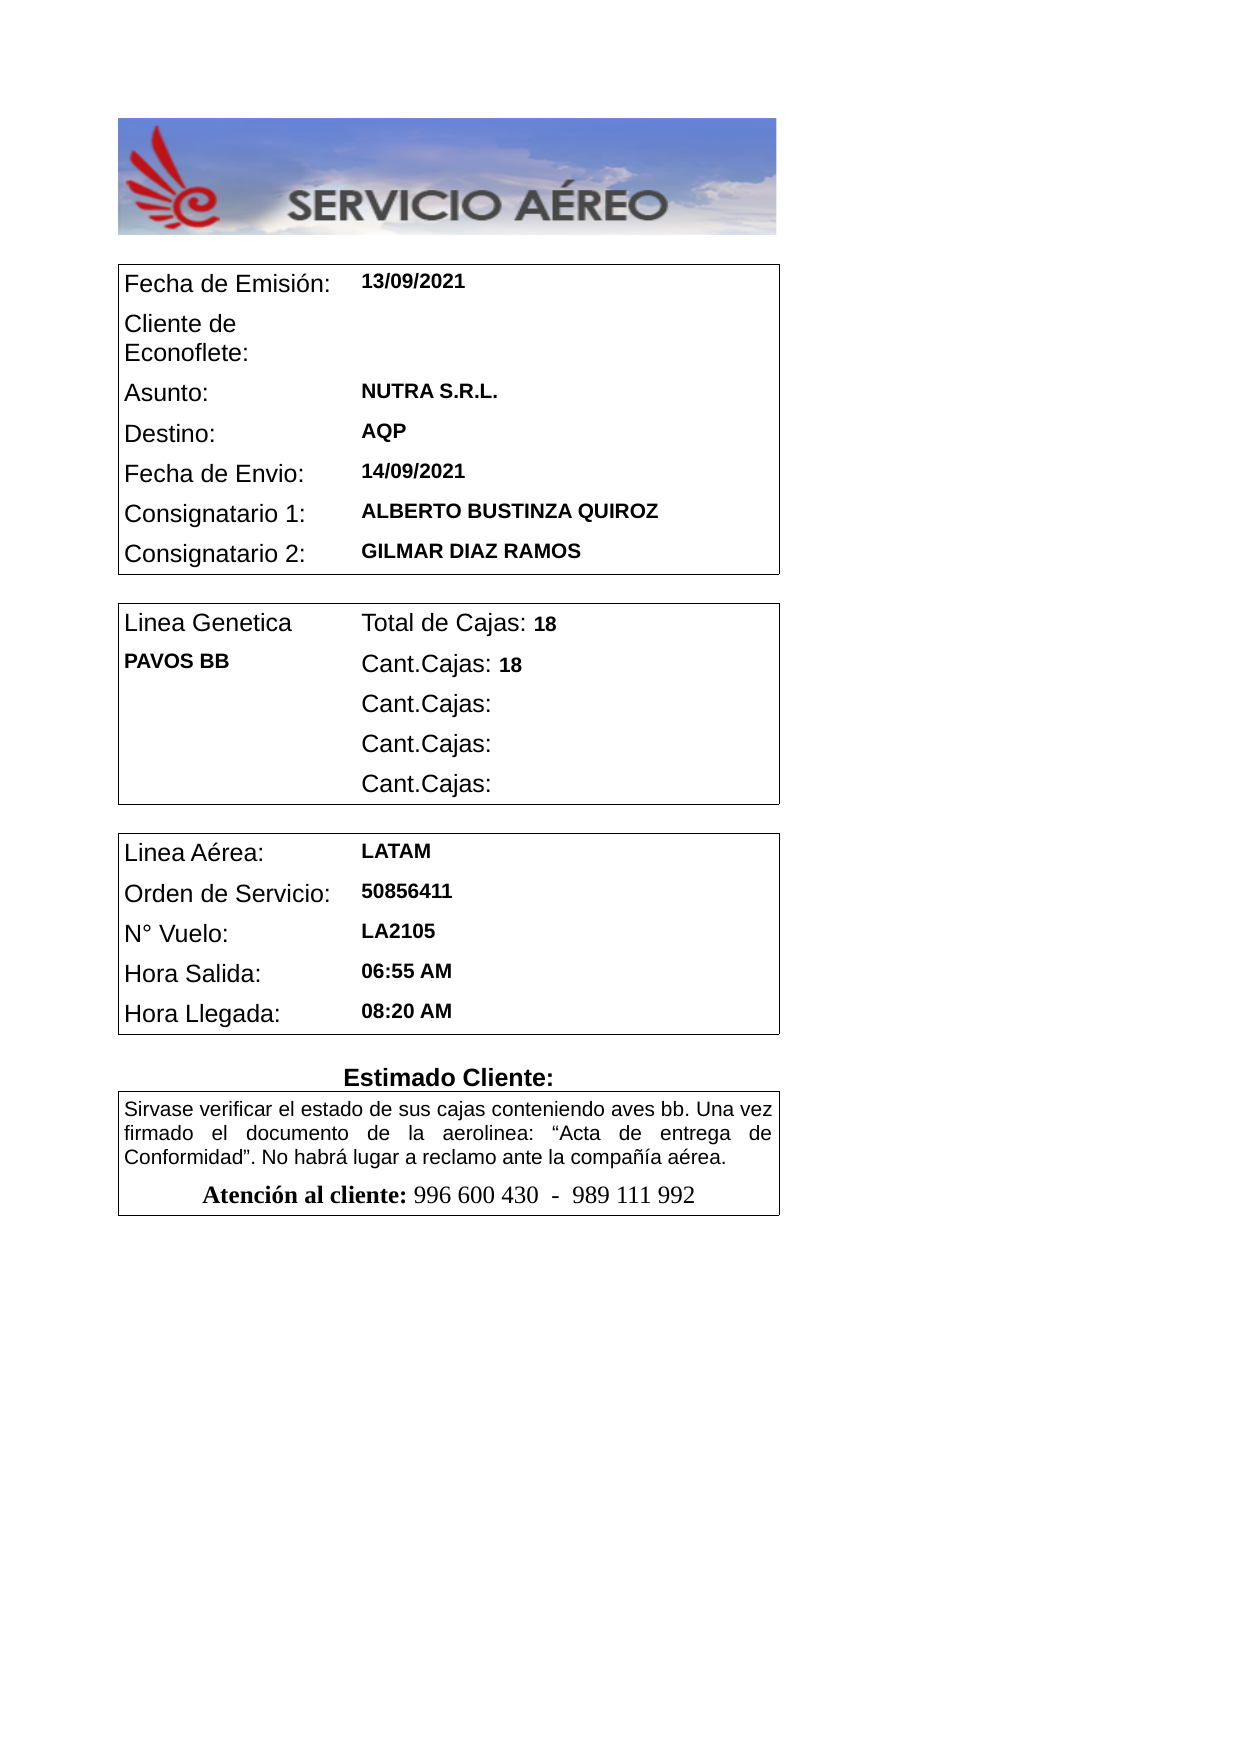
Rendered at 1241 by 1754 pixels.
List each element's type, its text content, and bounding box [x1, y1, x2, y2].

table_cell Hora Llegada: [119, 994, 356, 1034]
table_cell [118, 805, 356, 833]
table_cell LA2105 [356, 913, 779, 953]
table_cell Sirvase verificar el estado de sus cajas conteniendo aves bb. Una vez firmado el documento de la aerolinea: “Acta de entrega de Conformidad”. No habrá lugar a reclamo ante la compañía aérea. [119, 1092, 779, 1175]
table_cell Linea Genetica [119, 604, 356, 643]
table_cell Cant.Cajas: [356, 723, 779, 763]
table_cell [119, 764, 356, 804]
table_header 13/09/2021 [356, 265, 779, 304]
table_cell [119, 723, 356, 763]
table_cell N° Vuelo: [119, 913, 356, 953]
table_cell Estimado Cliente: [118, 1035, 779, 1091]
table_cell Atención al cliente: 996 600 430 - 989 111 992 [119, 1175, 779, 1215]
picture [118, 118, 777, 235]
table_cell LATAM [356, 834, 779, 873]
table_cell AQP [356, 413, 779, 453]
table_cell Linea Aérea: [119, 834, 356, 873]
table_cell Asunto: [119, 373, 356, 413]
table_cell 50856411 [356, 873, 779, 913]
table_cell [356, 575, 779, 603]
table_header Fecha de Emisión: [119, 265, 356, 304]
table_cell [119, 683, 356, 723]
table_cell Cliente de Econoflete: [119, 304, 356, 373]
table_cell Total de Cajas: 18 [356, 604, 779, 643]
table_cell NUTRA S.R.L. [356, 373, 779, 413]
table_cell Consignatario 1: [119, 493, 356, 533]
table_cell Fecha de Envio: [119, 453, 356, 493]
table_cell PAVOS BB [119, 643, 356, 683]
table_cell [356, 304, 779, 373]
table_cell [118, 575, 356, 603]
table_cell 08:20 AM [356, 994, 779, 1034]
table_cell Orden de Servicio: [119, 873, 356, 913]
table_cell GILMAR DIAZ RAMOS [356, 534, 779, 574]
table_cell Hora Salida: [119, 953, 356, 993]
table_cell Cant.Cajas: 18 [356, 643, 779, 683]
table_cell Destino: [119, 413, 356, 453]
table_cell Cant.Cajas: [356, 764, 779, 804]
table_cell Consignatario 2: [119, 534, 356, 574]
table_cell 06:55 AM [356, 953, 779, 993]
table_cell 14/09/2021 [356, 453, 779, 493]
table_cell ALBERTO BUSTINZA QUIROZ [356, 493, 779, 533]
table_cell Cant.Cajas: [356, 683, 779, 723]
table_cell [356, 805, 779, 833]
